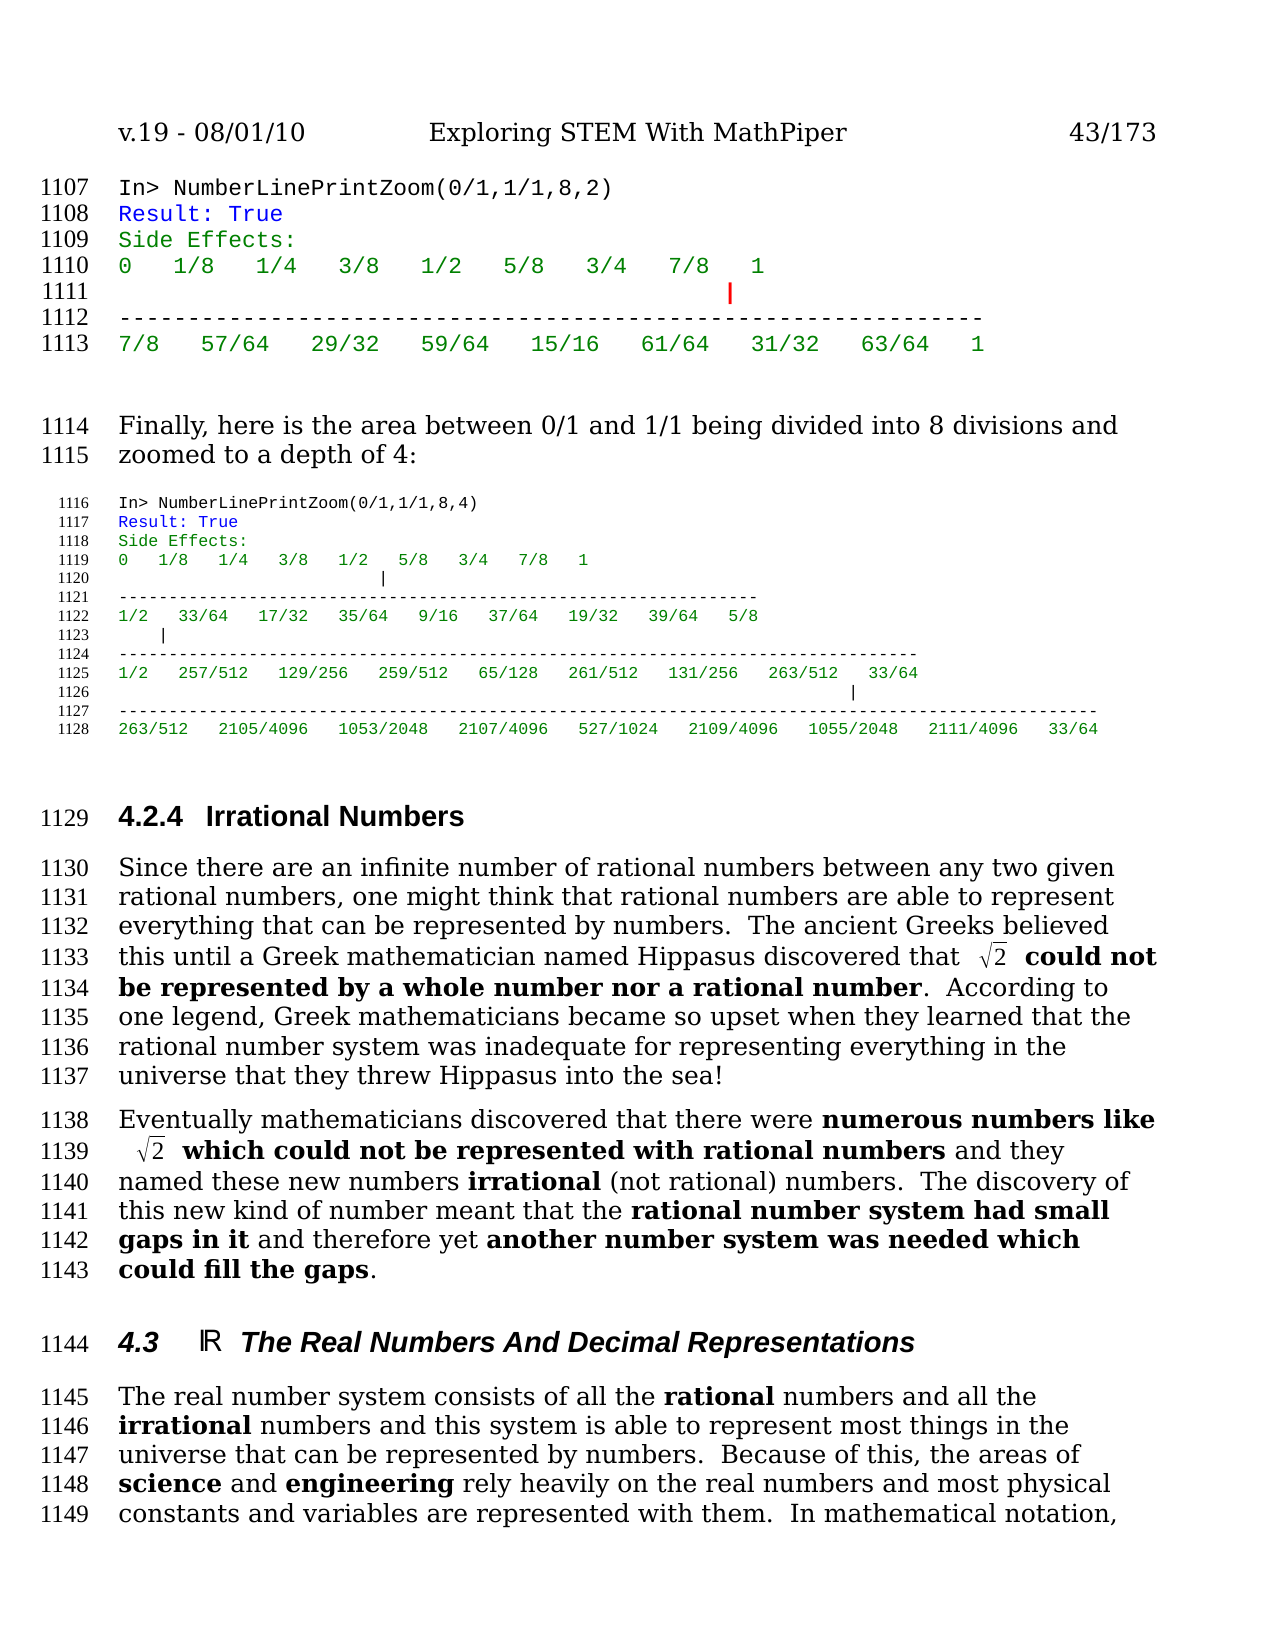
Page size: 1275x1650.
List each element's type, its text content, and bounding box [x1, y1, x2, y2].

text Side Effects: [118, 229, 1157, 254]
text Result: True [118, 513, 1157, 532]
text | [118, 570, 1157, 589]
text 7/8 57/64 29/32 59/64 15/16 61/64 31/32 63/64 1 [118, 332, 1157, 358]
text 0 1/8 1/4 3/8 1/2 5/8 3/4 7/8 1 [118, 551, 1157, 570]
text 263/512 2105/4096 1053/2048 2107/4096 527/1024 2109/4096 1055/2048 2111/4096 33/64 [118, 721, 1157, 740]
text Finally, here is the area between 0/1 and 1/1 being divided into 8 divisions and zoomed to a depth of 4: [118, 411, 1157, 470]
text 1/2 33/64 17/32 35/64 9/16 37/64 19/32 39/64 5/8 [118, 608, 1157, 627]
text | [118, 281, 1157, 306]
text The real number system consists of all the rational numbers and all the irrational numbers and this system is able to represent most things in the universe that can be represented by numbers. Because of this, the areas of science and engineering rely heavily on the real numbers and most physical constants and variables are represented with them. In mathematical notation, [118, 1381, 1157, 1528]
text 1/2 257/512 129/256 259/512 65/128 261/512 131/256 263/512 33/64 [118, 664, 1157, 683]
text 0 1/8 1/4 3/8 1/2 5/8 3/4 7/8 1 [118, 254, 1157, 281]
text Eventually mathematicians discovered that there were numerous numbers likewhich could not be represented with rational numbers and they named these new numbers irrational (not rational) numbers. The discovery of this new kind of number meant that the rational number system had small gaps in it and therefore yet another number system was needed which could fill the gaps. [118, 1105, 1157, 1284]
subtitle Irrational Numbers [118, 799, 1157, 832]
text In> NumberLinePrintZoom(0/1,1/1,8,2) [118, 177, 1157, 203]
text In> NumberLinePrintZoom(0/1,1/1,8,4) [118, 495, 1157, 513]
text Result: True [118, 203, 1157, 229]
text | [118, 683, 1157, 702]
text --------------------------------------------------------------- [118, 306, 1157, 332]
subtitle The Real Numbers And Decimal Representations [118, 1323, 1157, 1361]
text -------------------------------------------------------------------------------------------------- [118, 702, 1157, 721]
text Side Effects: [118, 532, 1157, 551]
text | [118, 627, 1157, 646]
text ---------------------------------------------------------------- [118, 589, 1157, 608]
text -------------------------------------------------------------------------------- [118, 646, 1157, 664]
text Since there are an infinite number of rational numbers between any two given rational numbers, one might think that rational numbers are able to represent everything that can be represented by numbers. The ancient Greeks believed this until a Greek mathematician named Hippasus discovered thatcould not be represented by a whole number nor a rational number. According to one legend, Greek mathematicians became so upset when they learned that the rational number system was inadequate for representing everything in the universe that they threw Hippasus into the sea! [118, 853, 1157, 1090]
